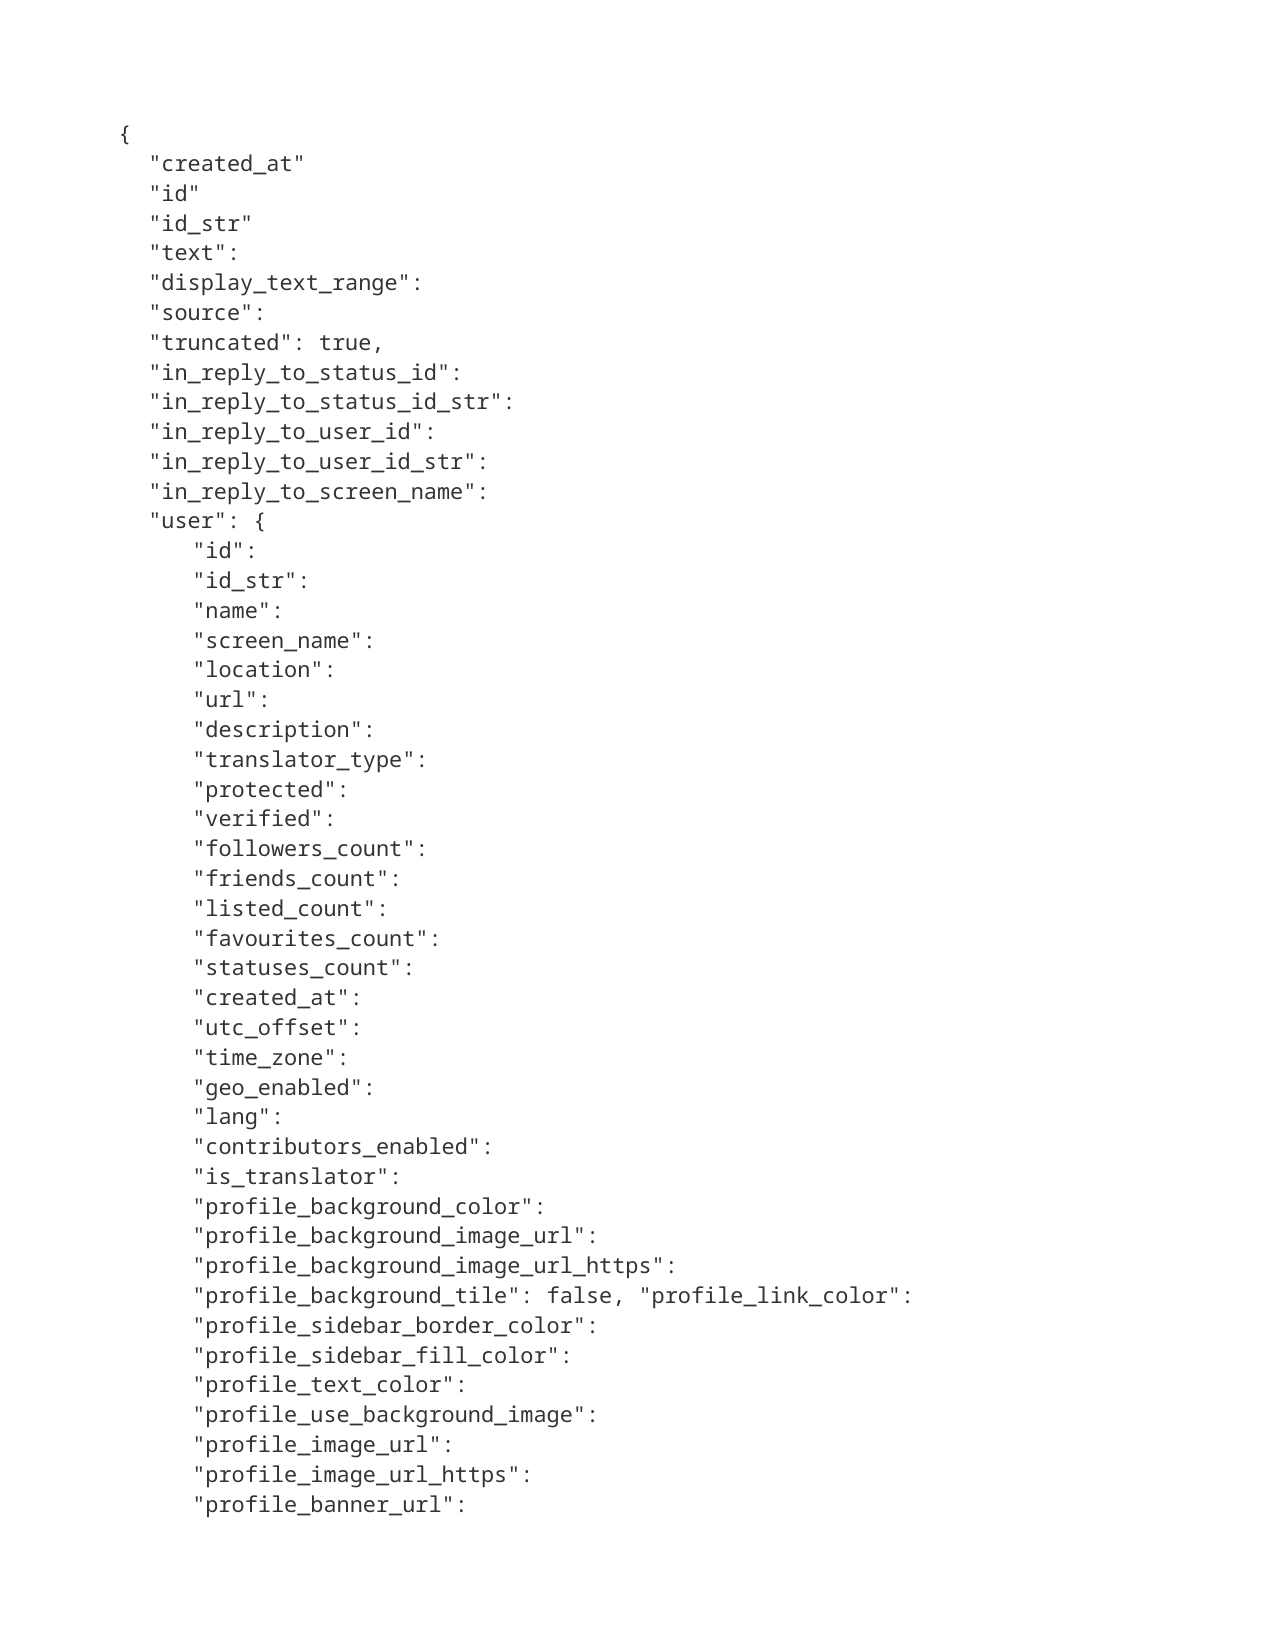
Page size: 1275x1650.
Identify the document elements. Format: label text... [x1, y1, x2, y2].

text { [118, 118, 1157, 148]
text "profile_sidebar_fill_color": [118, 1339, 1157, 1369]
text "url": [118, 684, 1157, 714]
text "geo_enabled": [118, 1071, 1157, 1101]
text "verified": [118, 803, 1157, 833]
text "display_text_range": [118, 267, 1157, 297]
text "source": [118, 297, 1157, 327]
text "id_str": [118, 565, 1157, 595]
text "translator_type": [118, 744, 1157, 773]
text "profile_sidebar_border_color": [118, 1310, 1157, 1339]
text "in_reply_to_status_id_str": [118, 386, 1157, 416]
text "profile_banner_url": [118, 1488, 1157, 1518]
text "location": [118, 654, 1157, 684]
text "profile_image_url_https": [118, 1459, 1157, 1488]
text "listed_count": [118, 893, 1157, 922]
text "is_translator": [118, 1161, 1157, 1191]
text "id_str" [118, 207, 1157, 237]
text "screen_name": [118, 624, 1157, 654]
text "in_reply_to_user_id": [118, 416, 1157, 446]
text "id": [118, 535, 1157, 565]
text "id" [118, 178, 1157, 207]
text "statuses_count": [118, 952, 1157, 982]
text "profile_background_tile": false, "profile_link_color": [118, 1280, 1157, 1310]
text "created_at": [118, 982, 1157, 1012]
text "friends_count": [118, 863, 1157, 893]
text "in_reply_to_user_id_str": [118, 446, 1157, 476]
text "profile_background_color": [118, 1191, 1157, 1220]
text "profile_text_color": [118, 1369, 1157, 1399]
text "in_reply_to_screen_name": [118, 476, 1157, 505]
text "favourites_count": [118, 922, 1157, 952]
text "lang": [118, 1101, 1157, 1131]
text "user": { [118, 505, 1157, 535]
text "in_reply_to_status_id": [118, 356, 1157, 386]
text "description": [118, 714, 1157, 744]
text "name": [118, 595, 1157, 624]
text "text": [118, 237, 1157, 267]
text "truncated": true, [118, 327, 1157, 356]
text "time_zone": [118, 1042, 1157, 1071]
text "profile_background_image_url": [118, 1220, 1157, 1250]
text "profile_use_background_image": [118, 1399, 1157, 1429]
text "utc_offset": [118, 1012, 1157, 1042]
text "created_at" [118, 148, 1157, 178]
text "followers_count": [118, 833, 1157, 863]
text "profile_background_image_url_https": [118, 1250, 1157, 1280]
text "profile_image_url": [118, 1429, 1157, 1459]
text "contributors_enabled": [118, 1131, 1157, 1161]
text "protected": [118, 773, 1157, 803]
